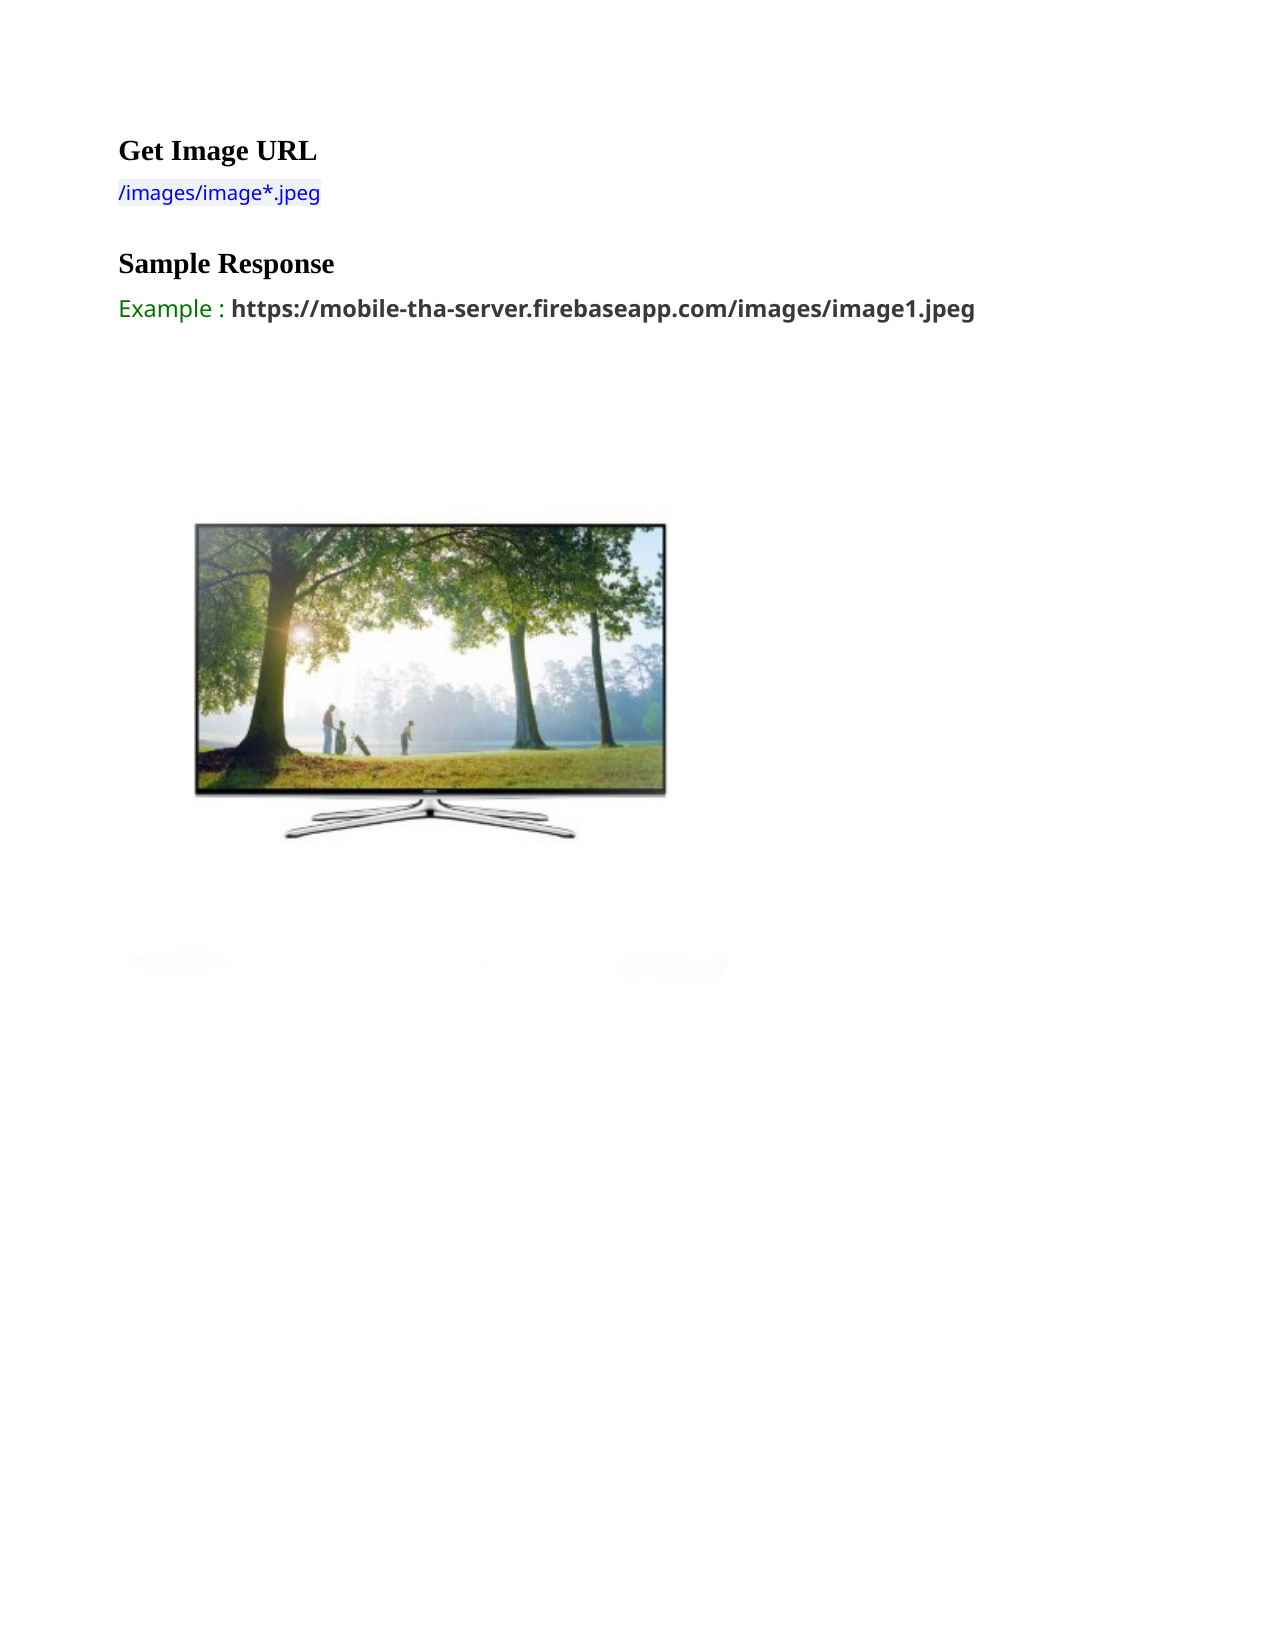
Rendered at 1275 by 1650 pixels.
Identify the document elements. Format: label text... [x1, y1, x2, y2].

text Example : https://mobile-tha-server.firebaseapp.com/images/image1.jpeg [118, 292, 1157, 981]
subtitle Get Image URL [118, 133, 1157, 166]
picture [118, 356, 744, 981]
subtitle Sample Response [118, 246, 1157, 279]
text /images/image*.jpeg [118, 179, 1157, 206]
